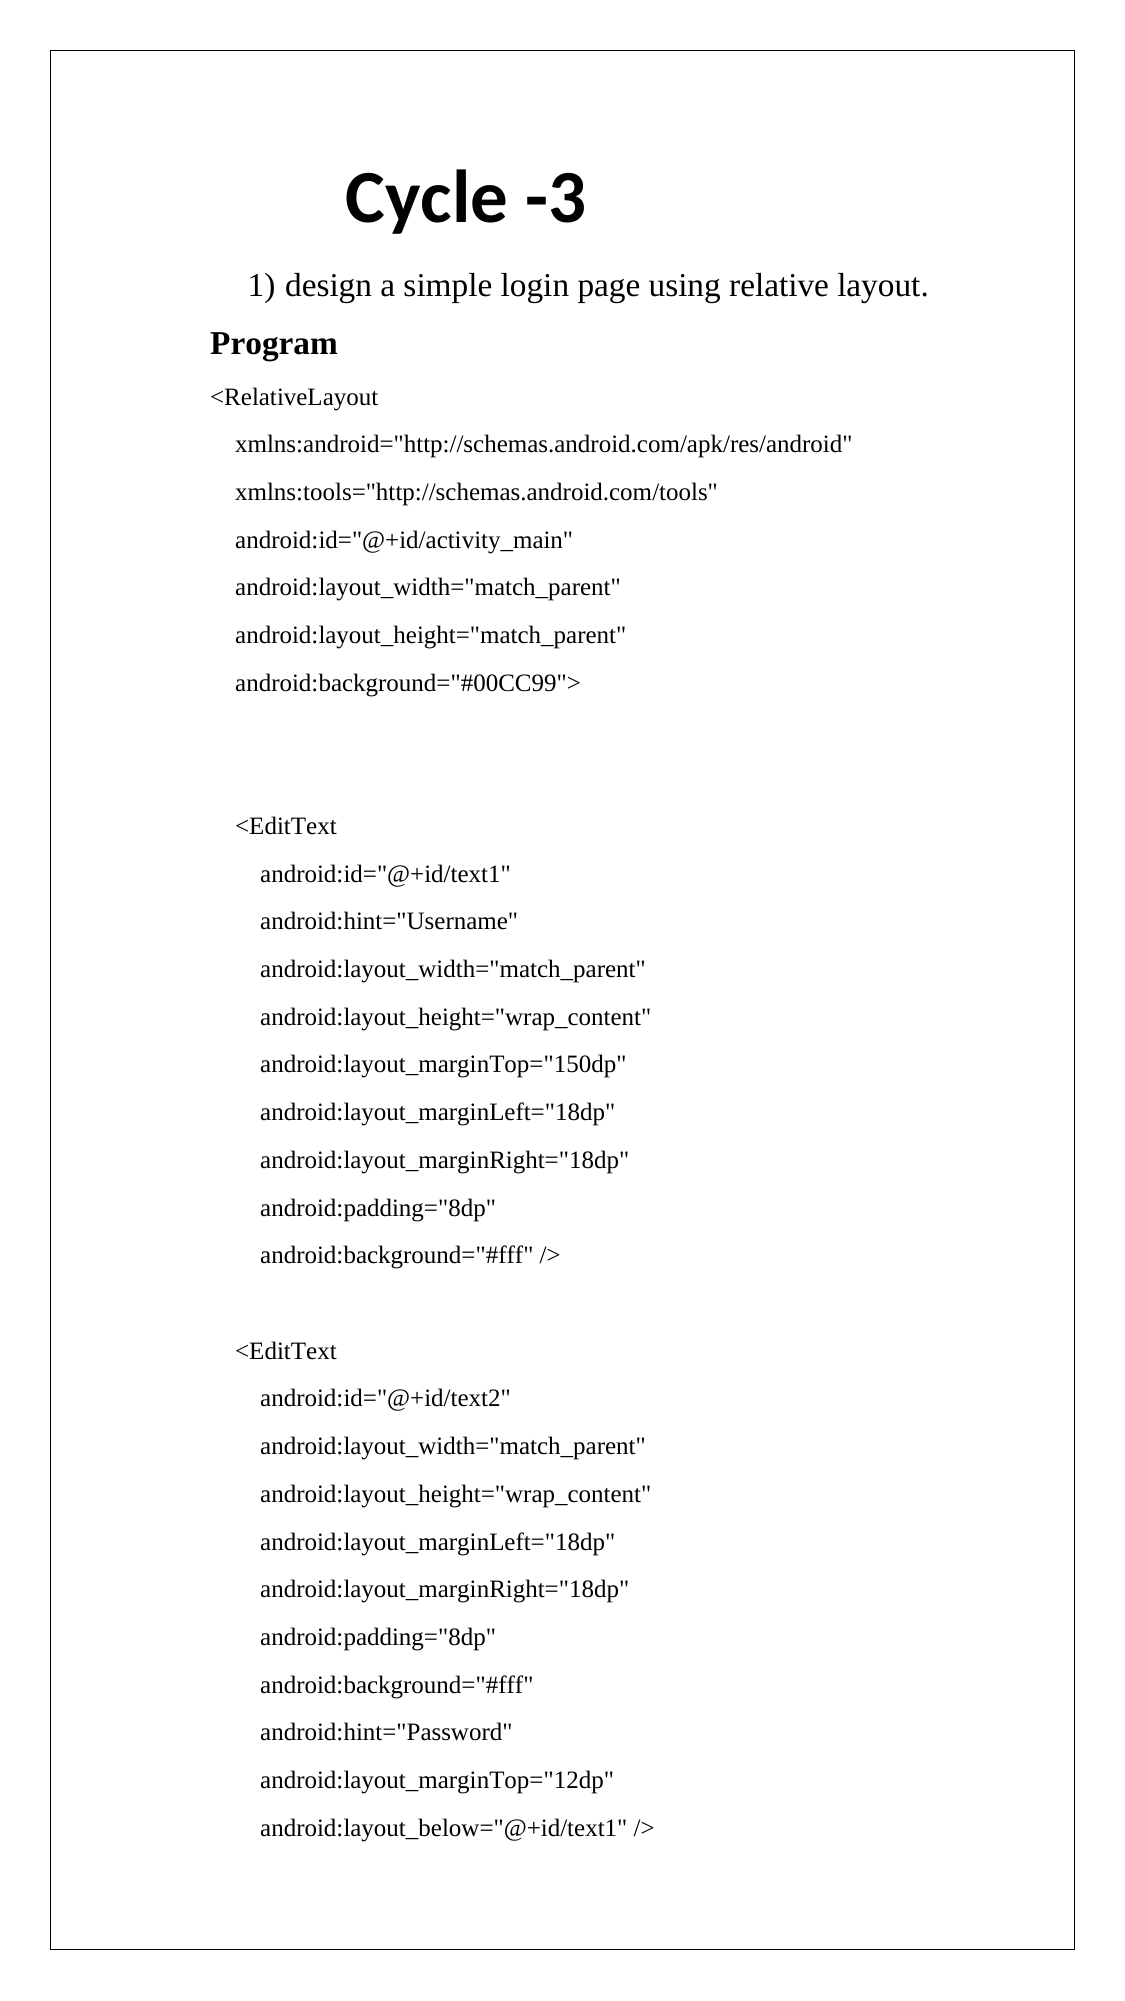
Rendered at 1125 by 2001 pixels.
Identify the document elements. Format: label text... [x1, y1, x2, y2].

text android:layout_below="@+id/text1" /> [210, 1813, 1020, 1842]
text android:layout_marginTop="150dp" [210, 1049, 1020, 1078]
text android:layout_height="wrap_content" [210, 1002, 1020, 1031]
text android:layout_marginRight="18dp" [210, 1145, 1020, 1174]
text android:layout_marginTop="12dp" [210, 1765, 1020, 1794]
text Program [210, 323, 1020, 362]
text xmlns:android="http://schemas.android.com/apk/res/android" [210, 429, 1020, 458]
text android:padding="8dp" [210, 1193, 1020, 1221]
text android:layout_height="wrap_content" [210, 1479, 1020, 1508]
text Cycle -3 [210, 150, 1020, 242]
text android:layout_marginRight="18dp" [210, 1574, 1020, 1603]
text android:layout_height="match_parent" [210, 620, 1020, 649]
text xmlns:tools="http://schemas.android.com/tools" [210, 477, 1020, 506]
text android:id="@+id/text2" [210, 1383, 1020, 1412]
text android:background="#fff" [210, 1670, 1020, 1698]
text android:id="@+id/activity_main" [210, 525, 1020, 553]
text <RelativeLayout [210, 382, 1020, 410]
text android:background="#00CC99"> [210, 668, 1020, 697]
text android:layout_width="match_parent" [210, 572, 1020, 601]
text <EditText [210, 811, 1020, 840]
text android:layout_width="match_parent" [210, 954, 1020, 983]
text android:background="#fff" /> [210, 1240, 1020, 1269]
text android:id="@+id/text1" [210, 859, 1020, 887]
text android:layout_marginLeft="18dp" [210, 1527, 1020, 1555]
list design a simple login page using relative layout. [247, 266, 1020, 304]
text android:layout_width="match_parent" [210, 1431, 1020, 1460]
text android:padding="8dp" [210, 1622, 1020, 1651]
text android:hint="Password" [210, 1717, 1020, 1746]
text android:layout_marginLeft="18dp" [210, 1097, 1020, 1126]
text android:hint="Username" [210, 906, 1020, 935]
text <EditText [210, 1336, 1020, 1364]
